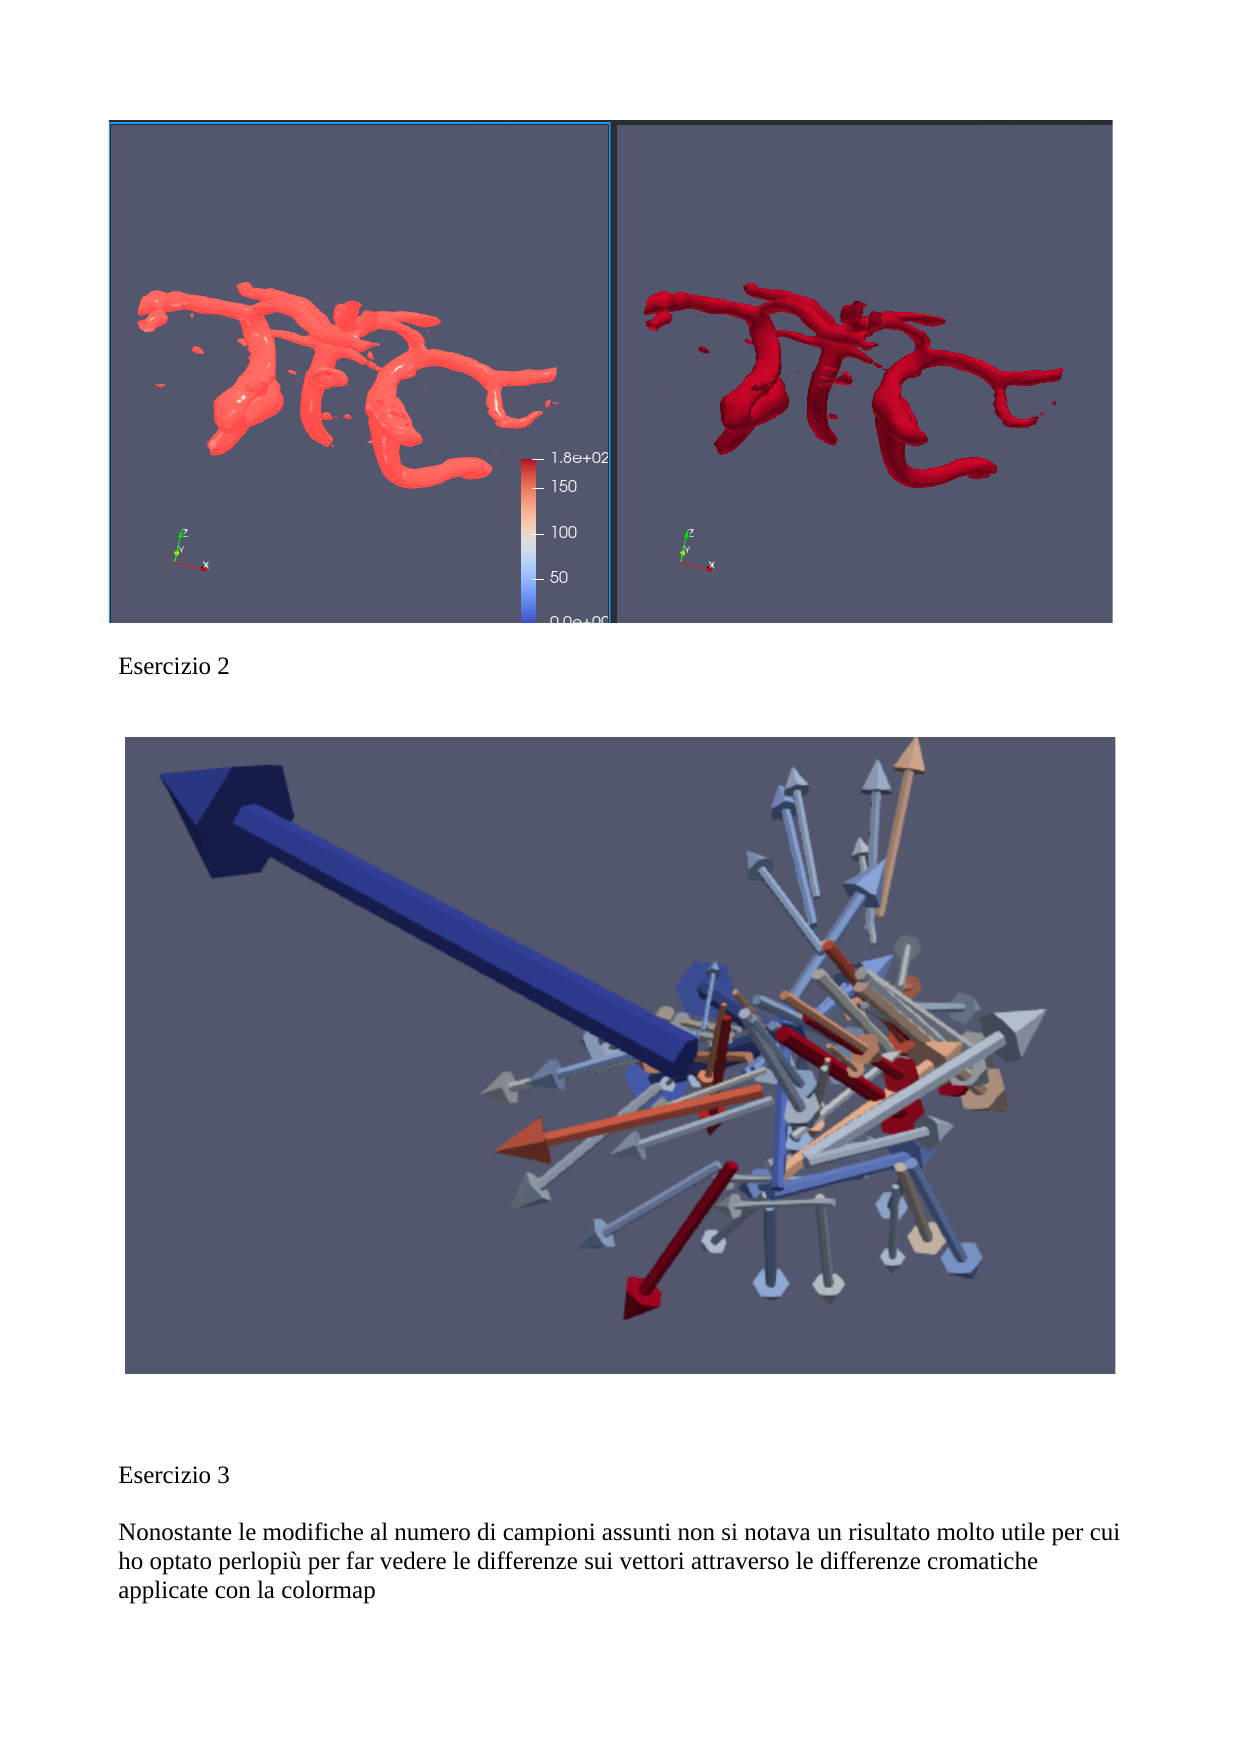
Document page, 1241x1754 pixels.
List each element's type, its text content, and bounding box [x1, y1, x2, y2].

text Esercizio 2 [118, 651, 1122, 680]
picture [108, 120, 1113, 623]
picture [125, 737, 1116, 1374]
text Esercizio 3 Nonostante le modifiche al numero di campioni assunti non si notava un risultato molto utile per cui ho optato perlopiù per far vedere le differenze sui vettori attraverso le differenze cromatiche applicate con la colormap [118, 1460, 1122, 1603]
